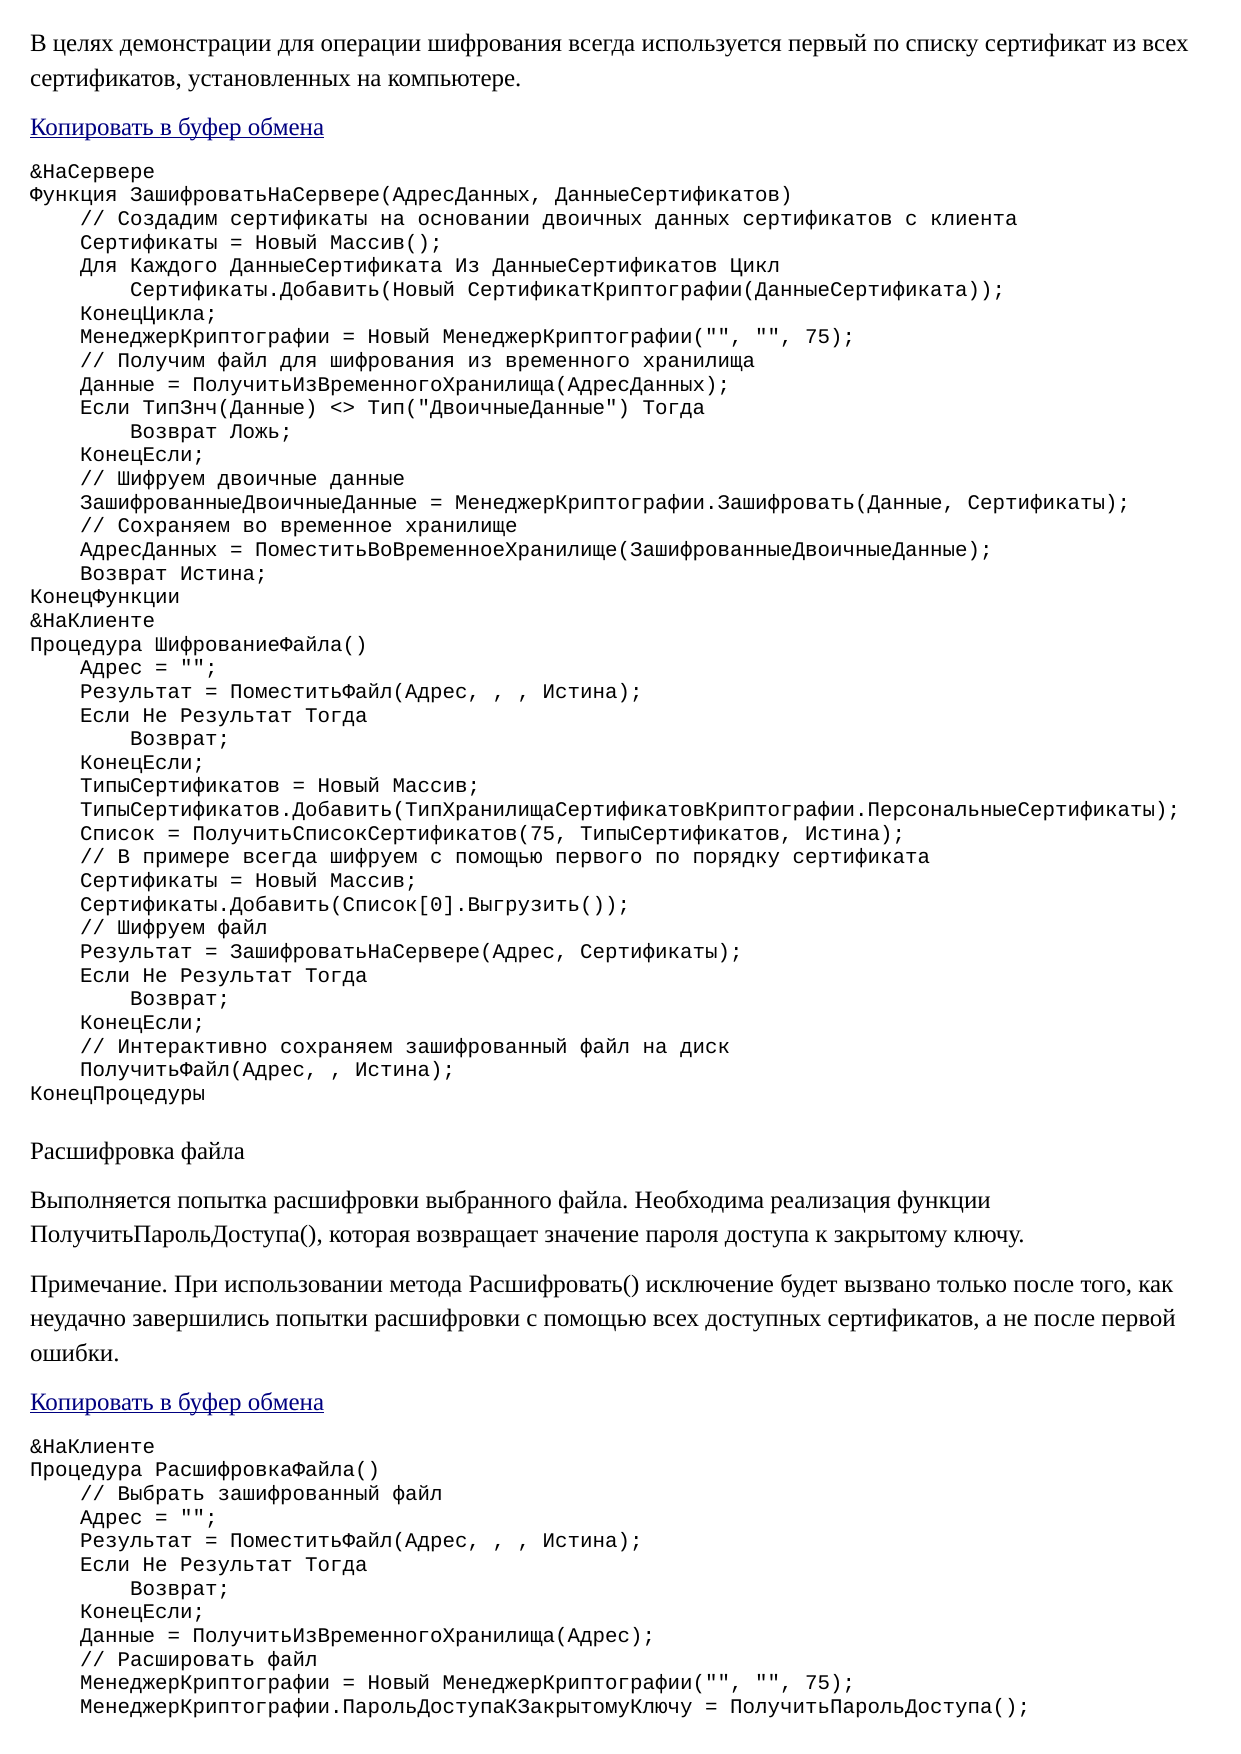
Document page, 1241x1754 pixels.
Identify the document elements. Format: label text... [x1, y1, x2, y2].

text Примечание. При использовании метода Расшифровать() исключение будет вызвано только после того, как неудачно завершились попытки расшифровки с помощью всех доступных сертификатов, а не после первой ошибки. [30, 1269, 1211, 1366]
text Сертификаты = Новый Массив; [30, 870, 1211, 894]
text Данные = ПолучитьИзВременногоХранилища(АдресДанных); [30, 373, 1211, 397]
text // Сохраняем во временное хранилище [30, 515, 1211, 539]
text Процедура ШифрованиеФайла() [30, 634, 1211, 657]
text // Шифруем двоичные данные [30, 468, 1211, 492]
text КонецЦикла; [30, 303, 1211, 326]
text Адрес = ""; [30, 657, 1211, 681]
text &НаКлиенте [30, 610, 1211, 634]
text Функция ЗашифроватьНаСервере(АдресДанных, ДанныеСертификатов) [30, 184, 1211, 208]
text Сертификаты = Новый Массив(); [30, 232, 1211, 255]
text Копировать в буфер обмена [30, 112, 1211, 140]
text Список = ПолучитьСписокСертификатов(75, ТипыСертификатов, Истина); [30, 823, 1211, 846]
text ТипыСертификатов.Добавить(ТипХранилищаСертификатовКриптографии.ПерсональныеСертификаты); [30, 799, 1211, 823]
text МенеджерКриптографии = Новый МенеджерКриптографии("", "", 75); [30, 1672, 1211, 1696]
text &НаКлиенте [30, 1436, 1211, 1459]
text ТипыСертификатов = Новый Массив; [30, 776, 1211, 799]
text МенеджерКриптографии.ПарольДоступаКЗакрытомуКлючу = ПолучитьПарольДоступа(); [30, 1696, 1211, 1719]
text КонецПроцедуры [30, 1083, 1211, 1107]
text Возврат; [30, 988, 1211, 1012]
text // Выбрать зашифрованный файл [30, 1483, 1211, 1507]
text Результат = ЗашифроватьНаСервере(Адрес, Сертификаты); [30, 941, 1211, 965]
text Адрес = ""; [30, 1507, 1211, 1530]
text // Шифруем файл [30, 917, 1211, 941]
text Сертификаты.Добавить(Новый СертификатКриптографии(ДанныеСертификата)); [30, 279, 1211, 303]
text КонецЕсли; [30, 1601, 1211, 1625]
text КонецЕсли; [30, 444, 1211, 468]
text Копировать в буфер обмена [30, 1387, 1211, 1415]
text Данные = ПолучитьИзВременногоХранилища(Адрес); [30, 1625, 1211, 1648]
text // В примере всегда шифруем с помощью первого по порядку сертификата [30, 846, 1211, 870]
text Выполняется попытка расшифровки выбранного файла. Необходима реализация функции ПолучитьПарольДоступа(), которая возвращает значение пароля доступа к закрытому ключу. [30, 1185, 1211, 1248]
text МенеджерКриптографии = Новый МенеджерКриптографии("", "", 75); [30, 326, 1211, 350]
text В целях демонстрации для операции шифрования всегда используется первый по списку сертификат из всех сертификатов, установленных на компьютере. [30, 28, 1211, 91]
text АдресДанных = ПоместитьВоВременноеХранилище(ЗашифрованныеДвоичныеДанные); [30, 539, 1211, 563]
text // Создадим сертификаты на основании двоичных данных сертификатов с клиента [30, 208, 1211, 232]
text Расшифровка файла [30, 1136, 1211, 1165]
text Сертификаты.Добавить(Список[0].Выгрузить()); [30, 894, 1211, 917]
text Если Не Результат Тогда [30, 704, 1211, 728]
text Если Не Результат Тогда [30, 965, 1211, 988]
text Возврат Ложь; [30, 421, 1211, 444]
text Если Не Результат Тогда [30, 1554, 1211, 1578]
text КонецЕсли; [30, 1012, 1211, 1036]
text Процедура РасшифровкаФайла() [30, 1459, 1211, 1483]
text ПолучитьФайл(Адрес, , Истина); [30, 1059, 1211, 1083]
text КонецФункции [30, 586, 1211, 610]
text // Интерактивно сохраняем зашифрованный файл на диск [30, 1036, 1211, 1059]
text КонецЕсли; [30, 752, 1211, 776]
text Результат = ПоместитьФайл(Адрес, , , Истина); [30, 681, 1211, 704]
text ЗашифрованныеДвоичныеДанные = МенеджерКриптографии.Зашифровать(Данные, Сертификаты); [30, 492, 1211, 515]
text // Расшировать файл [30, 1648, 1211, 1672]
text Возврат Истина; [30, 563, 1211, 586]
text Возврат; [30, 1578, 1211, 1601]
text &НаСервере [30, 161, 1211, 184]
text Возврат; [30, 728, 1211, 752]
text // Получим файл для шифрования из временного хранилища [30, 350, 1211, 373]
text Для Каждого ДанныеСертификата Из ДанныеСертификатов Цикл [30, 255, 1211, 279]
text Результат = ПоместитьФайл(Адрес, , , Истина); [30, 1530, 1211, 1554]
text Если ТипЗнч(Данные) <> Тип("ДвоичныеДанные") Тогда [30, 397, 1211, 421]
